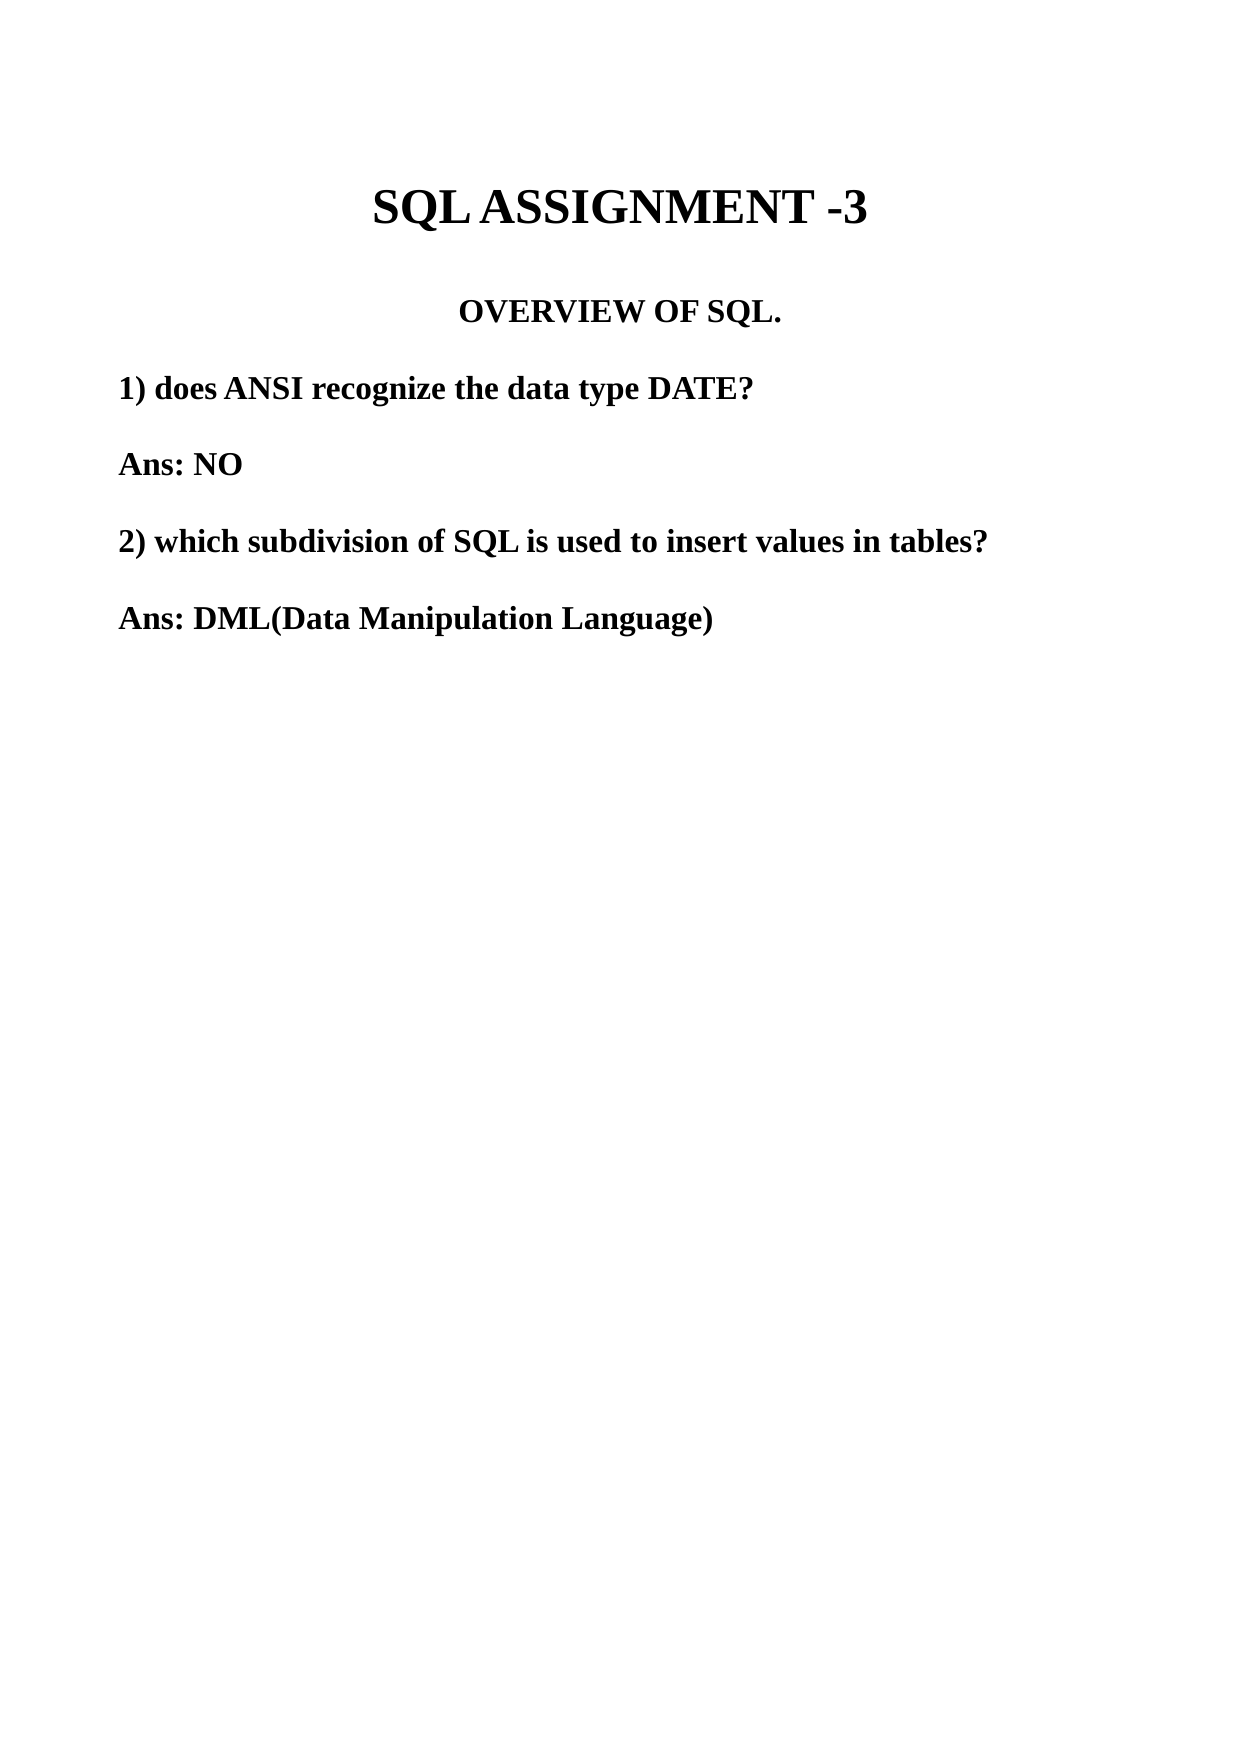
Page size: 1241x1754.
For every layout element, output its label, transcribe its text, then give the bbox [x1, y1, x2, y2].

text 1) does ANSI recognize the data type DATE? [118, 368, 1122, 406]
text SQL ASSIGNMENT -3 [118, 176, 1122, 234]
text OVERVIEW OF SQL. [118, 291, 1122, 330]
text 2) which subdivision of SQL is used to insert values in tables? [118, 521, 1122, 560]
text Ans: DML(Data Manipulation Language) [118, 598, 1122, 636]
text Ans: NO [118, 445, 1122, 483]
